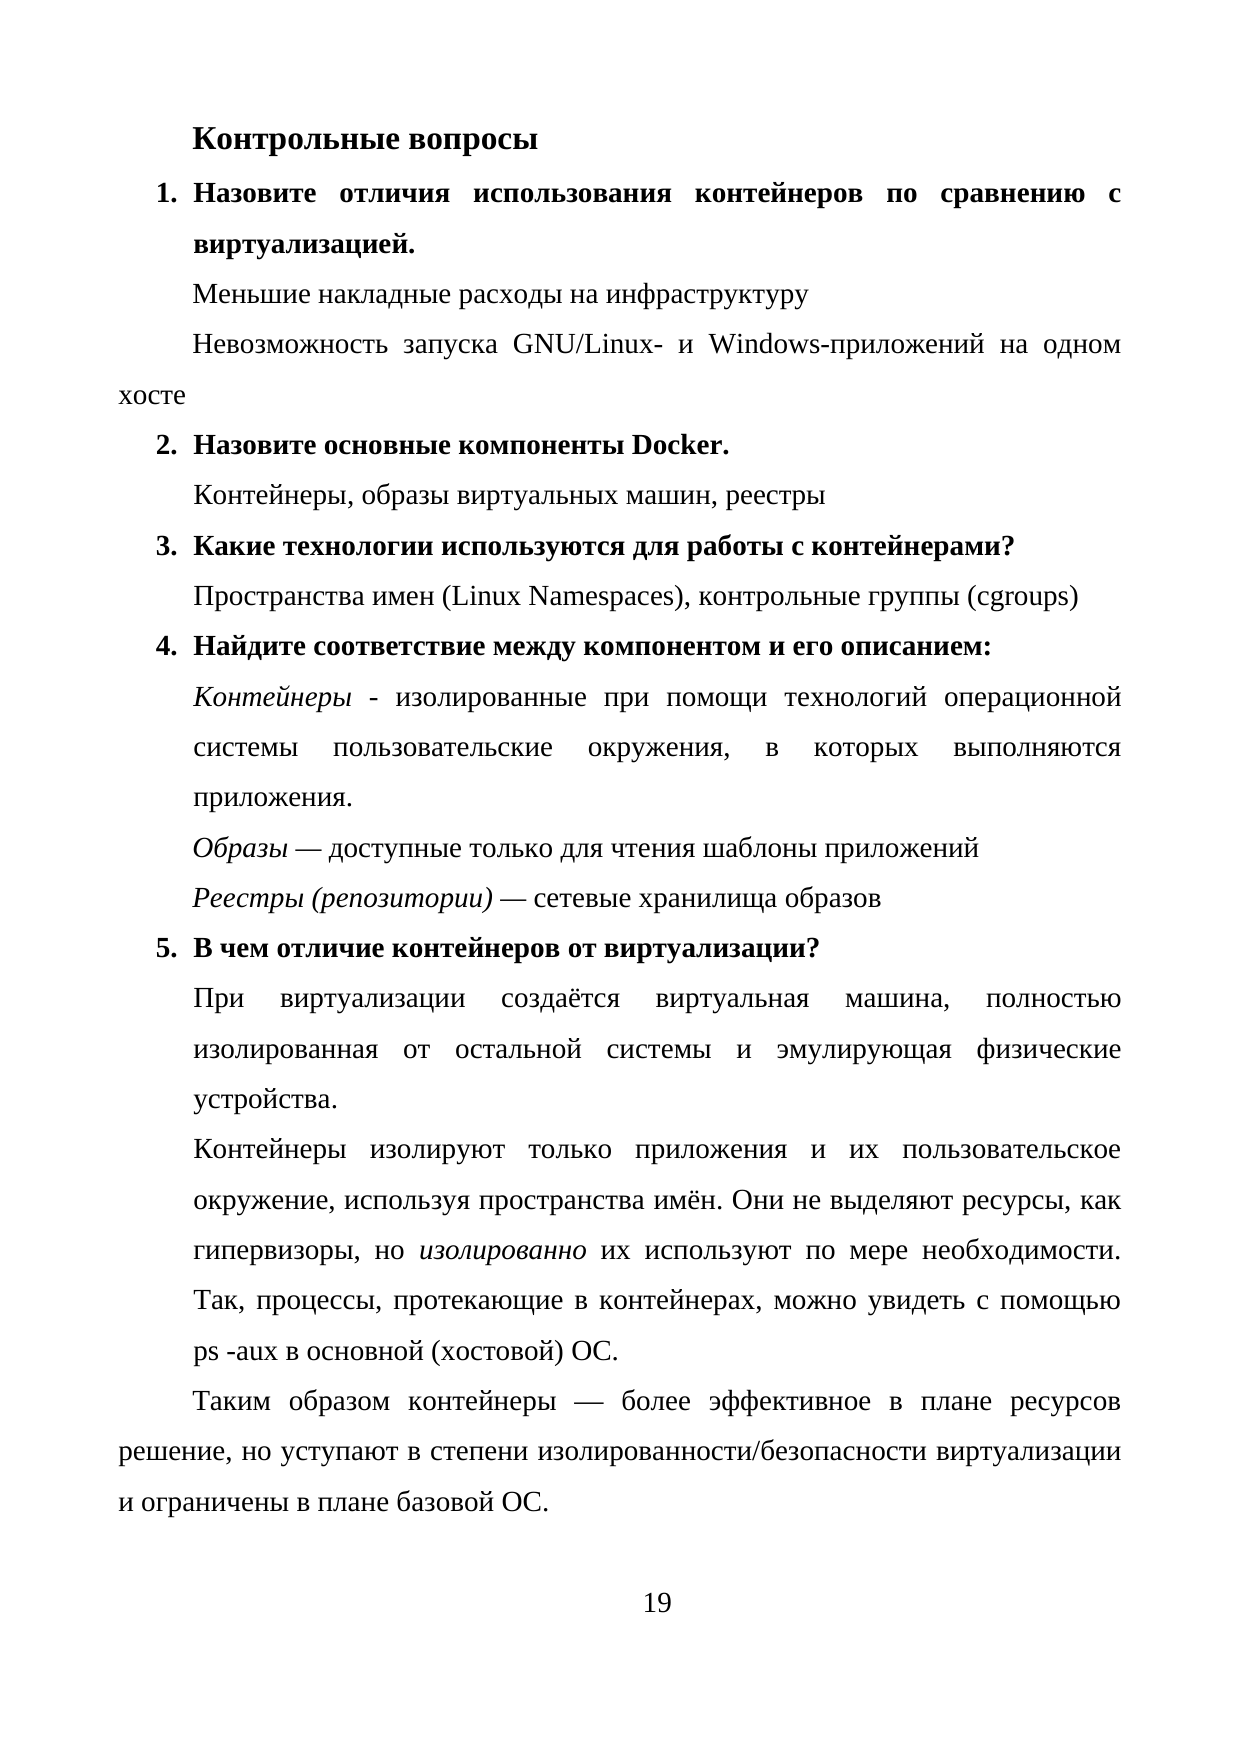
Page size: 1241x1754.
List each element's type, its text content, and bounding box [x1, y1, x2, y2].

list Какие технологии используются для работы с контейнерами? [156, 528, 1122, 561]
list При виртуализации создаётся виртуальная машина, полностью изолированная от остальной системы и эмулирующая физические устройства. Контейнеры изолируют только приложения и их пользовательское окружение, используя пространства имён. Они не выделяют ресурсы, как гипервизоры, но изолированно их используют по мере необходимости. Так, процессы, протекающие в контейнерах, можно увидеть с помощью ps -aux в основной (хостовой) ОС. [156, 981, 1122, 1366]
list Найдите соответствие между компонентом и его описанием: [156, 628, 1122, 662]
list В чем отличие контейнеров от виртуализации? [156, 930, 1122, 964]
text Реестры (репозитории) — сетевые хранилища образов [118, 880, 1122, 913]
text Меньшие накладные расходы на инфраструктуру [118, 276, 1122, 310]
text Образы — доступные только для чтения шаблоны приложений [118, 830, 1122, 863]
list Пространства имен (Linux Namespaces), контрольные группы (cgroups) [156, 578, 1122, 612]
text Невозможность запуска GNU/Linux- и Windows-приложений на одном хосте [118, 327, 1122, 410]
list Назовите основные компоненты Docker. [156, 427, 1122, 461]
list Назовите отличия использования контейнеров по сравнению с виртуализацией. [156, 176, 1122, 259]
list Контейнеры - изолированные при помощи технологий операционной системы пользовательские окружения, в которых выполняются приложения. [156, 679, 1122, 813]
subtitle Контрольные вопросы [118, 118, 1122, 156]
text Таким образом контейнеры — более эффективное в плане ресурсов решение, но уступают в степени изолированности/безопасности виртуализации и ограничены в плане базовой ОС. [118, 1383, 1122, 1517]
list Контейнеры, образы виртуальных машин, реестры [156, 477, 1122, 511]
